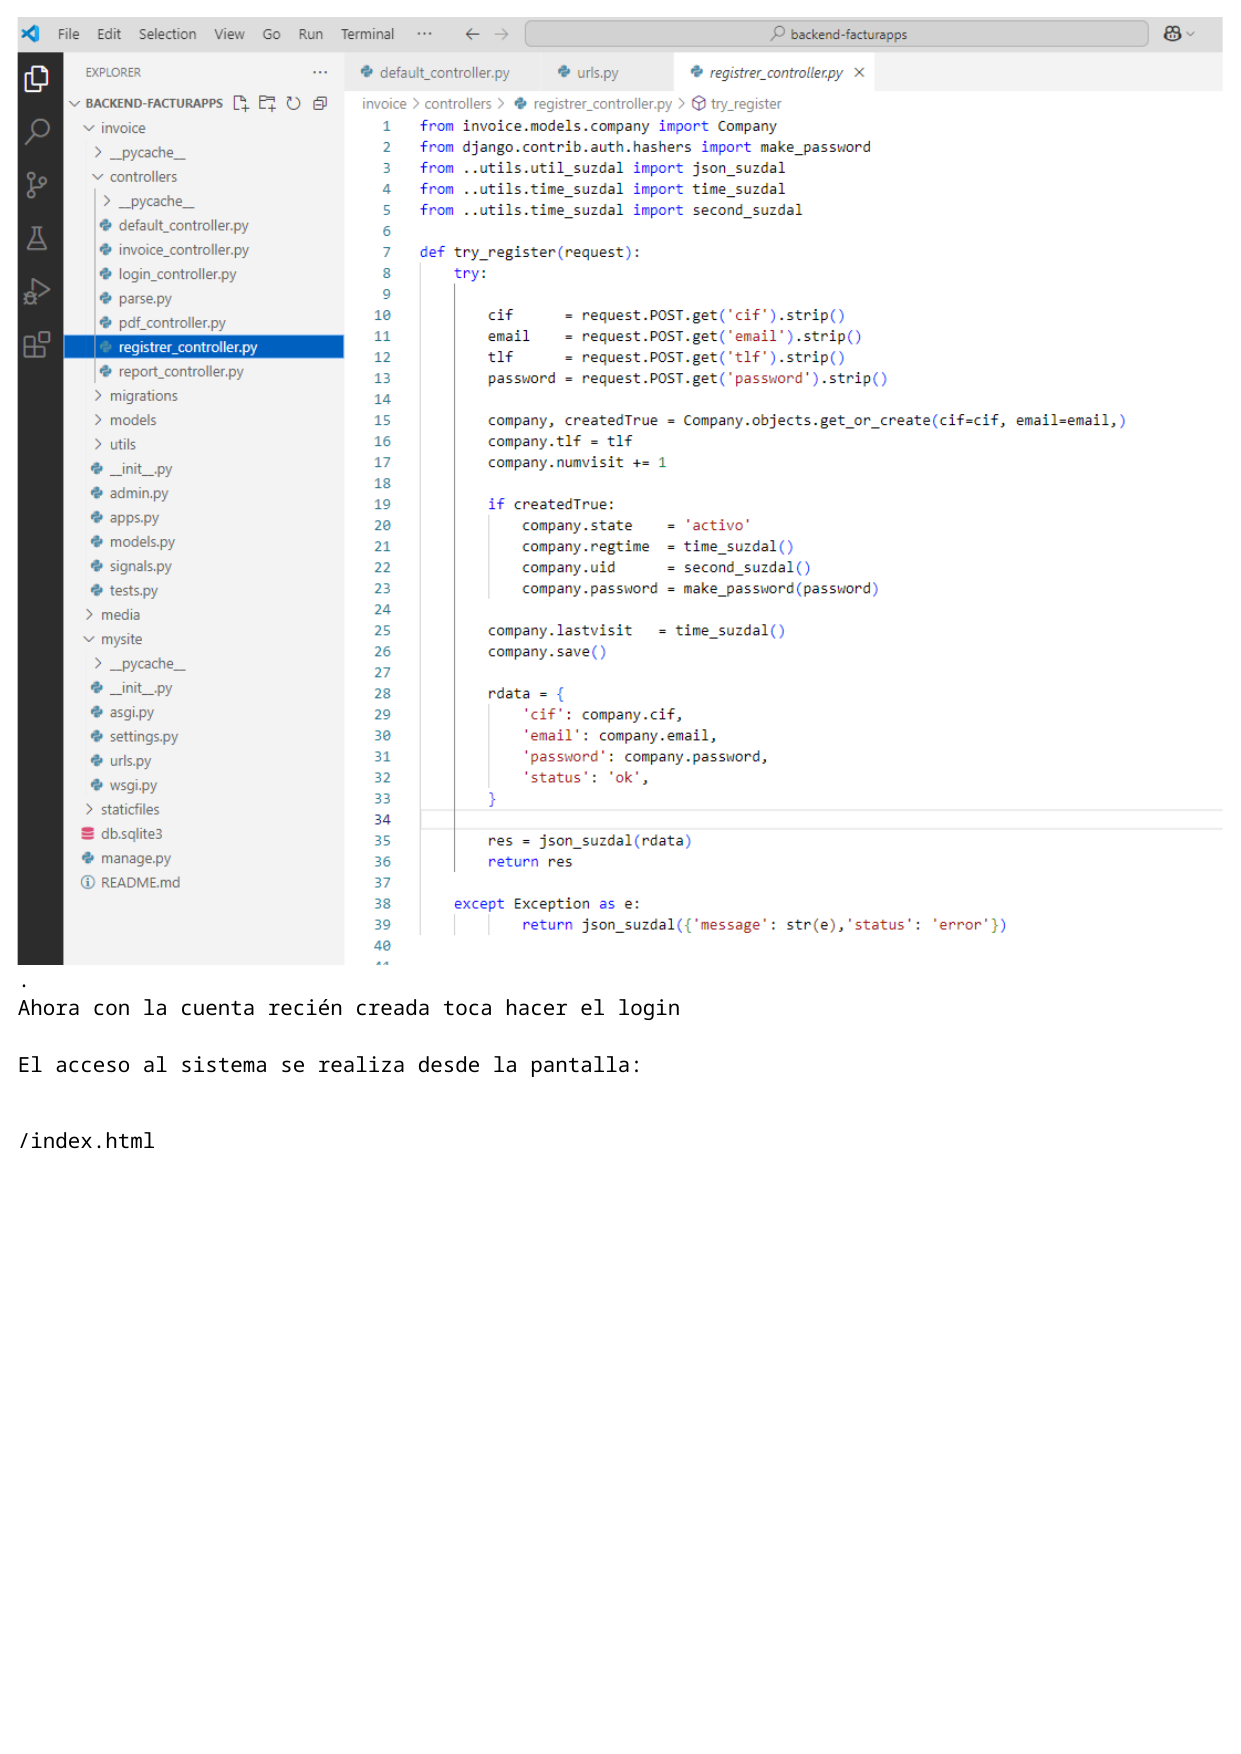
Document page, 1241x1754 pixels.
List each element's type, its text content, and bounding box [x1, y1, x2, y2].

picture [17, 17, 1223, 965]
text . [18, 965, 1222, 993]
text El acceso al sistema se realiza desde la pantalla: [18, 1050, 1222, 1079]
text Ahora con la cuenta recién creada toca hacer el login [18, 993, 1222, 1022]
text /index.html [18, 1126, 1222, 1154]
